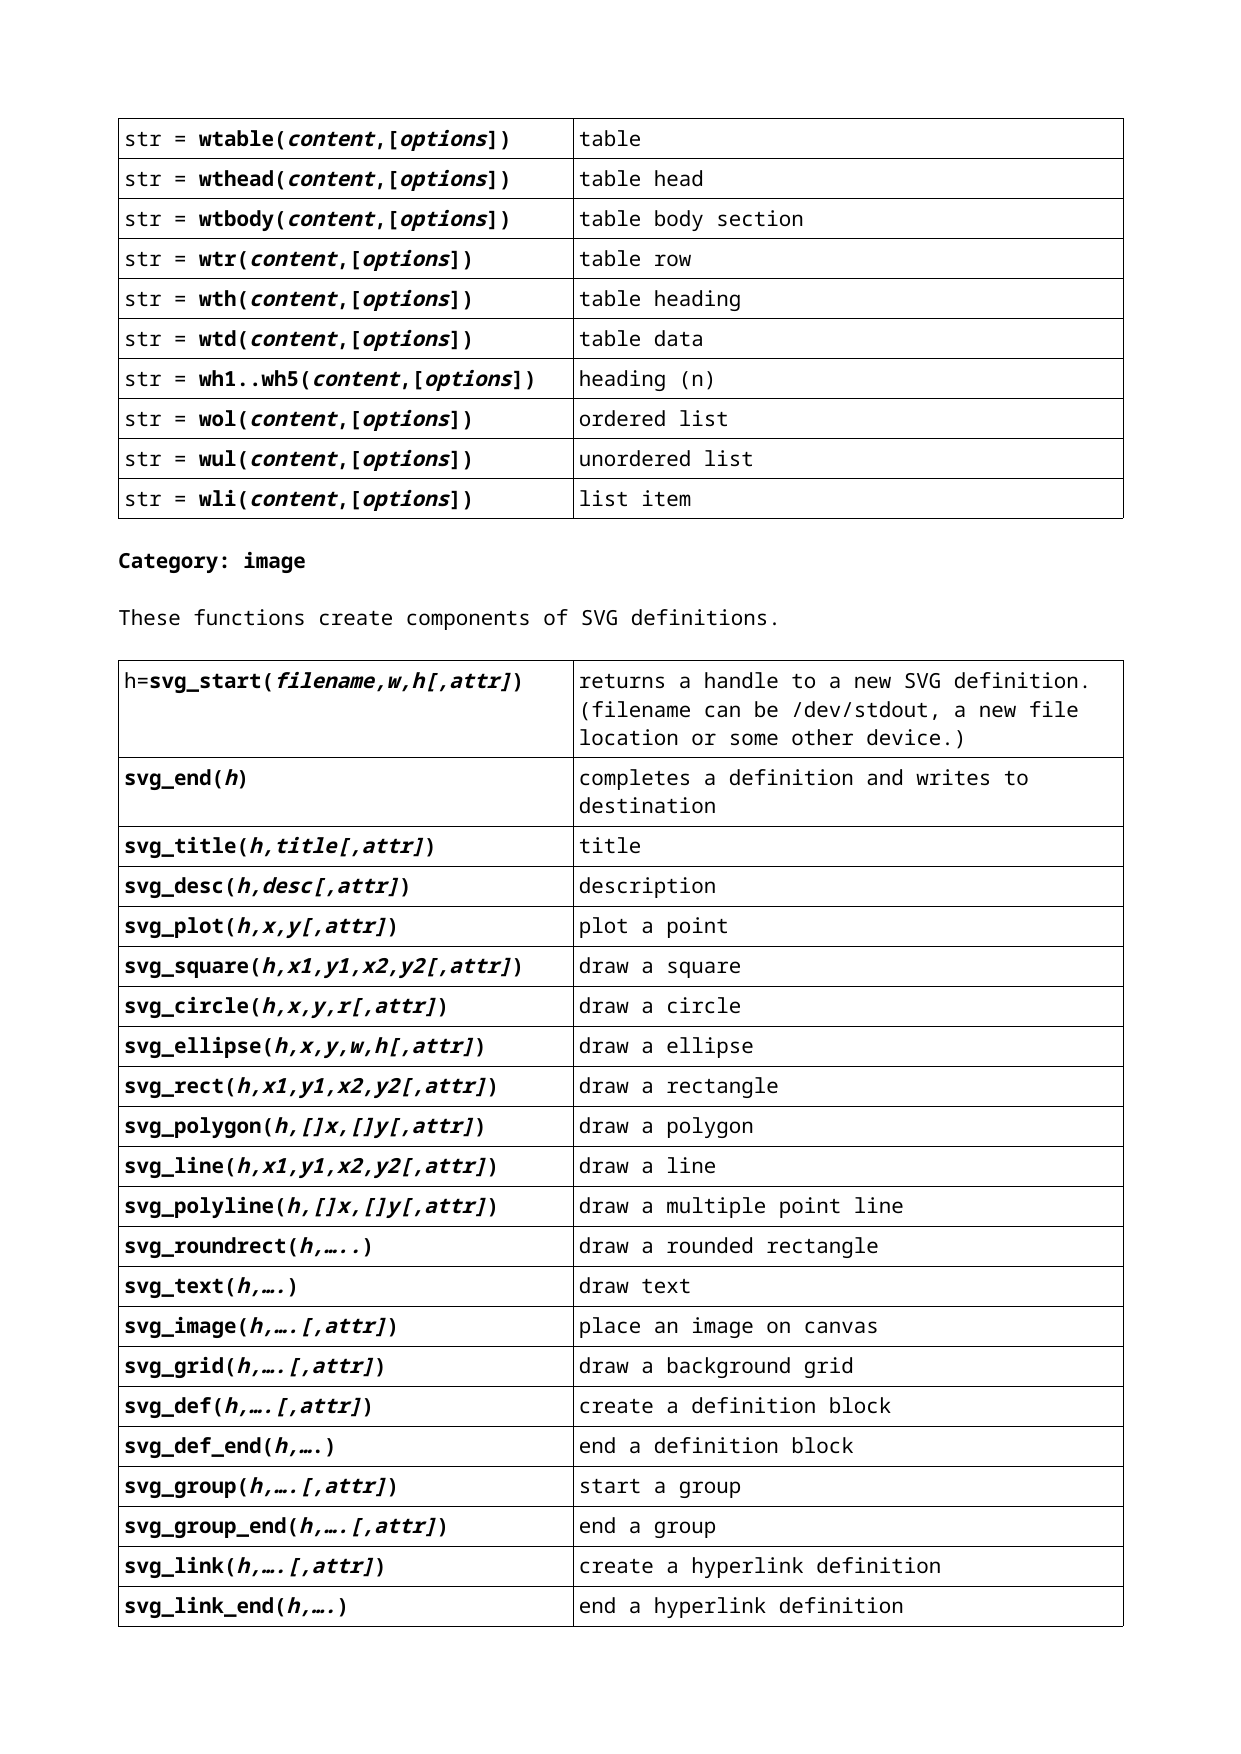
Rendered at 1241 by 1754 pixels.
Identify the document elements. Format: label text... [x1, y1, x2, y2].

table_cell heading (n) [574, 359, 1123, 398]
table_cell draw a circle [574, 987, 1123, 1026]
table_cell svg_end(h) [119, 758, 573, 826]
table_cell end a hyperlink definition [574, 1587, 1123, 1626]
table_cell svg_group(h,….[,attr]) [119, 1467, 573, 1506]
table_cell ordered list [574, 399, 1123, 438]
table_cell svg_plot(h,x,y[,attr]) [119, 907, 573, 946]
table_cell str = wtr(content,[options]) [119, 239, 573, 278]
table_cell draw a rectangle [574, 1067, 1123, 1106]
table_cell svg_circle(h,x,y,r[,attr]) [119, 987, 573, 1026]
table_cell svg_polyline(h,[]x,[]y[,attr]) [119, 1187, 573, 1226]
table_cell description [574, 867, 1123, 906]
table_cell str = wtable(content,[options]) [119, 119, 573, 158]
table_cell end a definition block [574, 1427, 1123, 1466]
table_cell plot a point [574, 907, 1123, 946]
table_cell place an image on canvas [574, 1307, 1123, 1346]
table_cell str = wtd(content,[options]) [119, 319, 573, 358]
table_cell svg_polygon(h,[]x,[]y[,attr]) [119, 1107, 573, 1146]
table_cell svg_title(h,title[,attr]) [119, 827, 573, 866]
table_cell str = wthead(content,[options]) [119, 159, 573, 198]
table_cell table heading [574, 279, 1123, 318]
table_cell svg_line(h,x1,y1,x2,y2[,attr]) [119, 1147, 573, 1186]
table_cell table head [574, 159, 1123, 198]
table_cell str = wth(content,[options]) [119, 279, 573, 318]
table_cell title [574, 827, 1123, 866]
table_cell str = wol(content,[options]) [119, 399, 573, 438]
table_cell list item [574, 479, 1123, 518]
table_cell draw a background grid [574, 1347, 1123, 1386]
table_cell svg_square(h,x1,y1,x2,y2[,attr]) [119, 947, 573, 986]
table_cell unordered list [574, 439, 1123, 478]
table_cell svg_image(h,….[,attr]) [119, 1307, 573, 1346]
table_header returns a handle to a new SVG definition. (filename can be /dev/stdout, a new file location or some other device.) [574, 661, 1123, 757]
table_cell draw a line [574, 1147, 1123, 1186]
table_cell svg_link_end(h,….) [119, 1587, 573, 1626]
table_cell svg_grid(h,….[,attr]) [119, 1347, 573, 1386]
table_cell str = wtbody(content,[options]) [119, 199, 573, 238]
table_cell svg_rect(h,x1,y1,x2,y2[,attr]) [119, 1067, 573, 1106]
table_header h=svg_start(filename,w,h[,attr]) [119, 661, 573, 757]
table_cell create a definition block [574, 1387, 1123, 1426]
table_cell table row [574, 239, 1123, 278]
table_cell table body section [574, 199, 1123, 238]
table_cell draw a ellipse [574, 1027, 1123, 1066]
table_cell completes a definition and writes to destination [574, 758, 1123, 826]
table_cell svg_roundrect(h,…..) [119, 1227, 573, 1266]
table_cell draw a multiple point line [574, 1187, 1123, 1226]
table_cell create a hyperlink definition [574, 1547, 1123, 1586]
table_cell str = wul(content,[options]) [119, 439, 573, 478]
text These functions create components of SVG definitions. [118, 603, 1122, 632]
table_cell svg_def(h,….[,attr]) [119, 1387, 573, 1426]
table_cell table data [574, 319, 1123, 358]
table_cell draw text [574, 1267, 1123, 1306]
table_cell draw a rounded rectangle [574, 1227, 1123, 1266]
table_cell svg_link(h,….[,attr]) [119, 1547, 573, 1586]
table_cell svg_def_end(h,….) [119, 1427, 573, 1466]
table_cell svg_group_end(h,….[,attr]) [119, 1507, 573, 1546]
table_cell draw a polygon [574, 1107, 1123, 1146]
table_cell end a group [574, 1507, 1123, 1546]
table_cell str = wli(content,[options]) [119, 479, 573, 518]
table_cell svg_desc(h,desc[,attr]) [119, 867, 573, 906]
table_cell table [574, 119, 1123, 158]
table_cell draw a square [574, 947, 1123, 986]
table_cell start a group [574, 1467, 1123, 1506]
table_cell svg_ellipse(h,x,y,w,h[,attr]) [119, 1027, 573, 1066]
table_cell str = wh1..wh5(content,[options]) [119, 359, 573, 398]
text Category: image [118, 547, 1122, 575]
table_cell svg_text(h,….) [119, 1267, 573, 1306]
